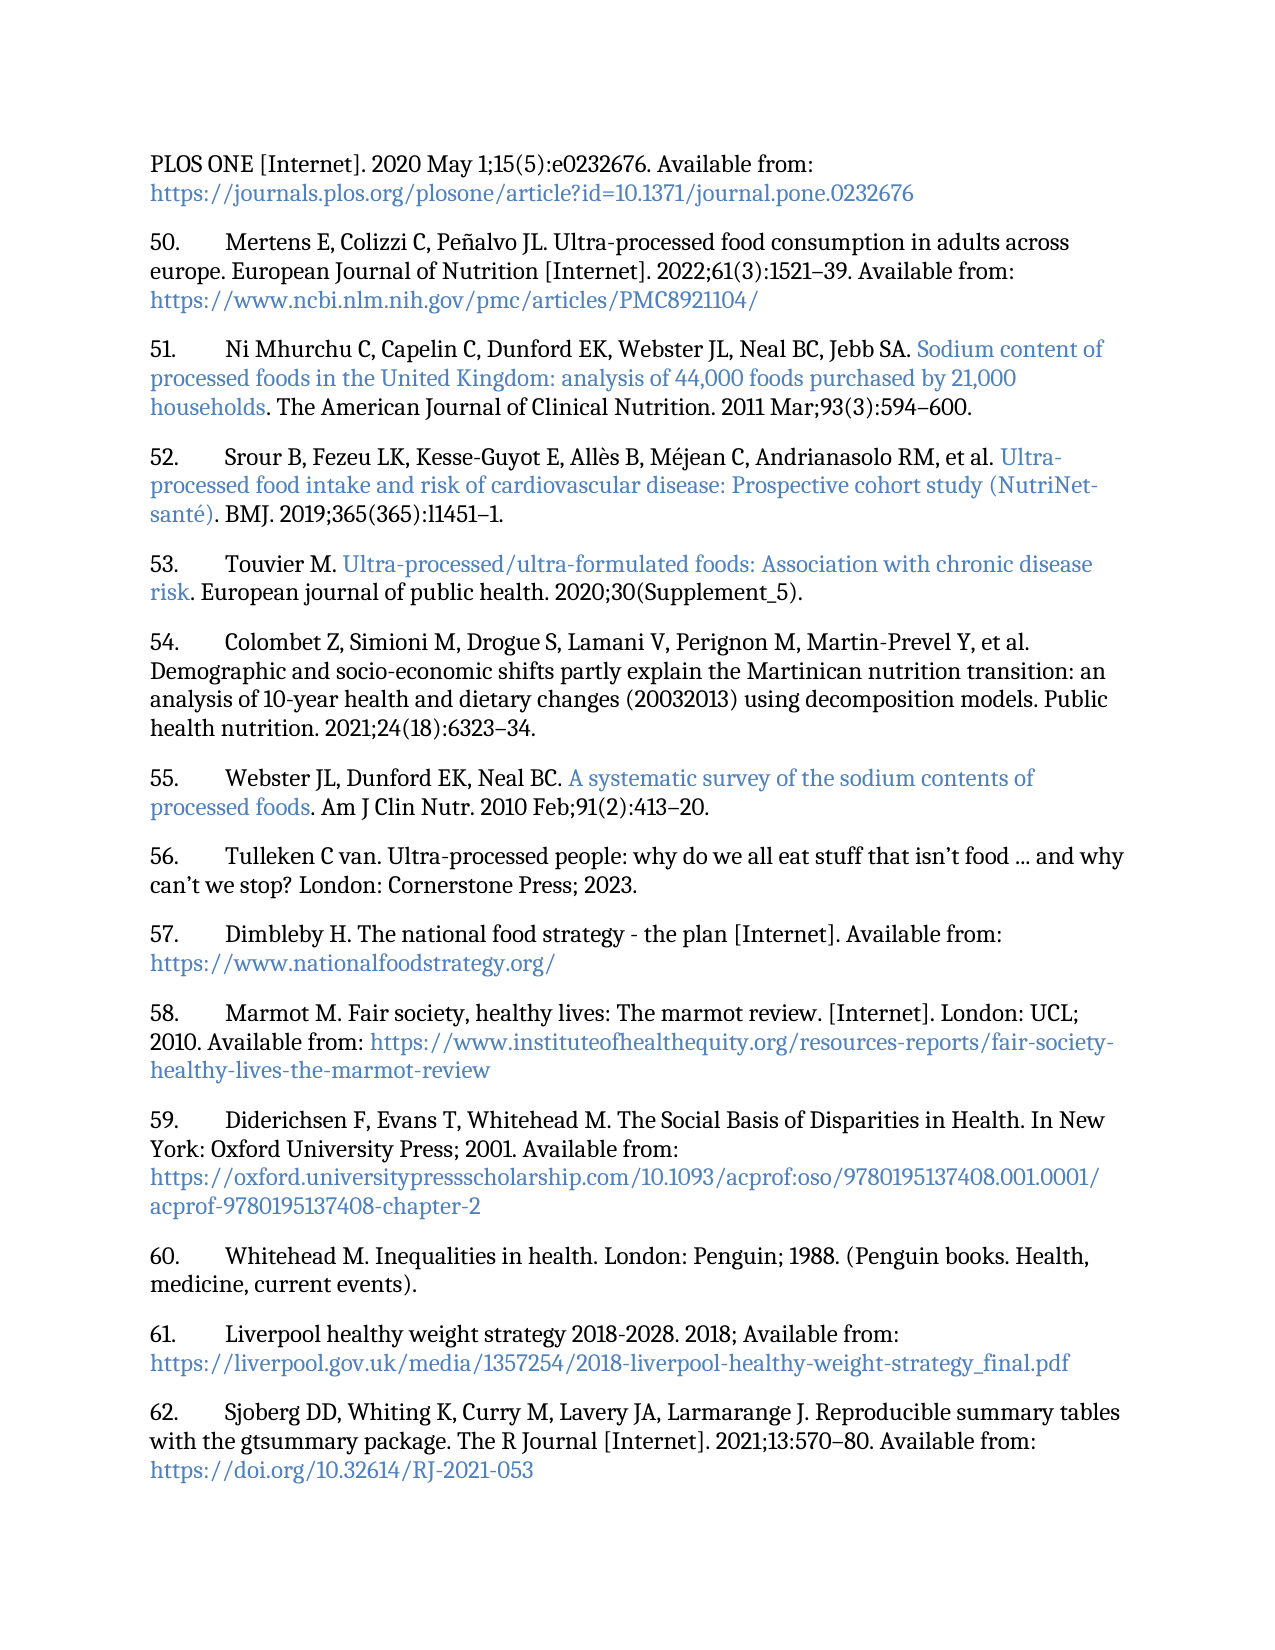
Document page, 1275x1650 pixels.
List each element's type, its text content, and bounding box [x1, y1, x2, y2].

text 56. Tulleken C van. Ultra-processed people: why do we all eat stuff that isn’t food ... and why can’t we stop? London: Cornerstone Press; 2023. [150, 842, 1125, 899]
text 50. Mertens E, Colizzi C, Peñalvo JL. Ultra-processed food consumption in adults across europe. European Journal of Nutrition [Internet]. 2022;61(3):1521–39. Available from: https://www.ncbi.nlm.nih.gov/pmc/articles/PMC8921104/ [150, 228, 1125, 314]
text 58. Marmot M. Fair society, healthy lives: The marmot review. [Internet]. London: UCL; 2010. Available from: https://www.instituteofhealthequity.org/resources-reports/fair-society-healthy-lives-the-marmot-review [150, 999, 1125, 1085]
text 53. Touvier M. Ultra-processed/ultra-formulated foods: Association with chronic disease risk. European journal of public health. 2020;30(Supplement_5). [150, 549, 1125, 607]
text 51. Ni Mhurchu C, Capelin C, Dunford EK, Webster JL, Neal BC, Jebb SA. Sodium content of processed foods in the United Kingdom: analysis of 44,000 foods purchased by 21,000 households. The American Journal of Clinical Nutrition. 2011 Mar;93(3):594–600. [150, 335, 1125, 422]
text 54. Colombet Z, Simioni M, Drogue S, Lamani V, Perignon M, Martin-Prevel Y, et al. Demographic and socio-economic shifts partly explain the Martinican nutrition transition: an analysis of 10-year health and dietary changes (20032013) using decomposition models. Public health nutrition. 2021;24(18):6323–34. [150, 628, 1125, 743]
text 62. Sjoberg DD, Whiting K, Curry M, Lavery JA, Larmarange J. Reproducible summary tables with the gtsummary package. The R Journal [Internet]. 2021;13:570–80. Available from: https://doi.org/10.32614/RJ-2021-053 [150, 1398, 1125, 1484]
text 55. Webster JL, Dunford EK, Neal BC. A systematic survey of the sodium contents of processed foods. Am J Clin Nutr. 2010 Feb;91(2):413–20. [150, 764, 1125, 821]
text 59. Diderichsen F, Evans T, Whitehead M. The Social Basis of Disparities in Health. In New York: Oxford University Press; 2001. Available from: https://oxford.universitypressscholarship.com/10.1093/acprof:oso/9780195137408.001.0001/acprof-9780195137408-chapter-2 [150, 1106, 1125, 1221]
text PLOS ONE [Internet]. 2020 May 1;15(5):e0232676. Available from: https://journals.plos.org/plosone/article?id=10.1371/journal.pone.0232676 [150, 150, 1125, 207]
text 52. Srour B, Fezeu LK, Kesse-Guyot E, Allès B, Méjean C, Andrianasolo RM, et al. Ultra-processed food intake and risk of cardiovascular disease: Prospective cohort study (NutriNet-santé). BMJ. 2019;365(365):l1451–1. [150, 442, 1125, 529]
text 61. Liverpool healthy weight strategy 2018-2028. 2018; Available from: https://liverpool.gov.uk/media/1357254/2018-liverpool-healthy-weight-strategy_final.pdf [150, 1320, 1125, 1377]
text 60. Whitehead M. Inequalities in health. London: Penguin; 1988. (Penguin books. Health, medicine, current events). [150, 1242, 1125, 1299]
text 57. Dimbleby H. The national food strategy - the plan [Internet]. Available from: https://www.nationalfoodstrategy.org/ [150, 920, 1125, 978]
